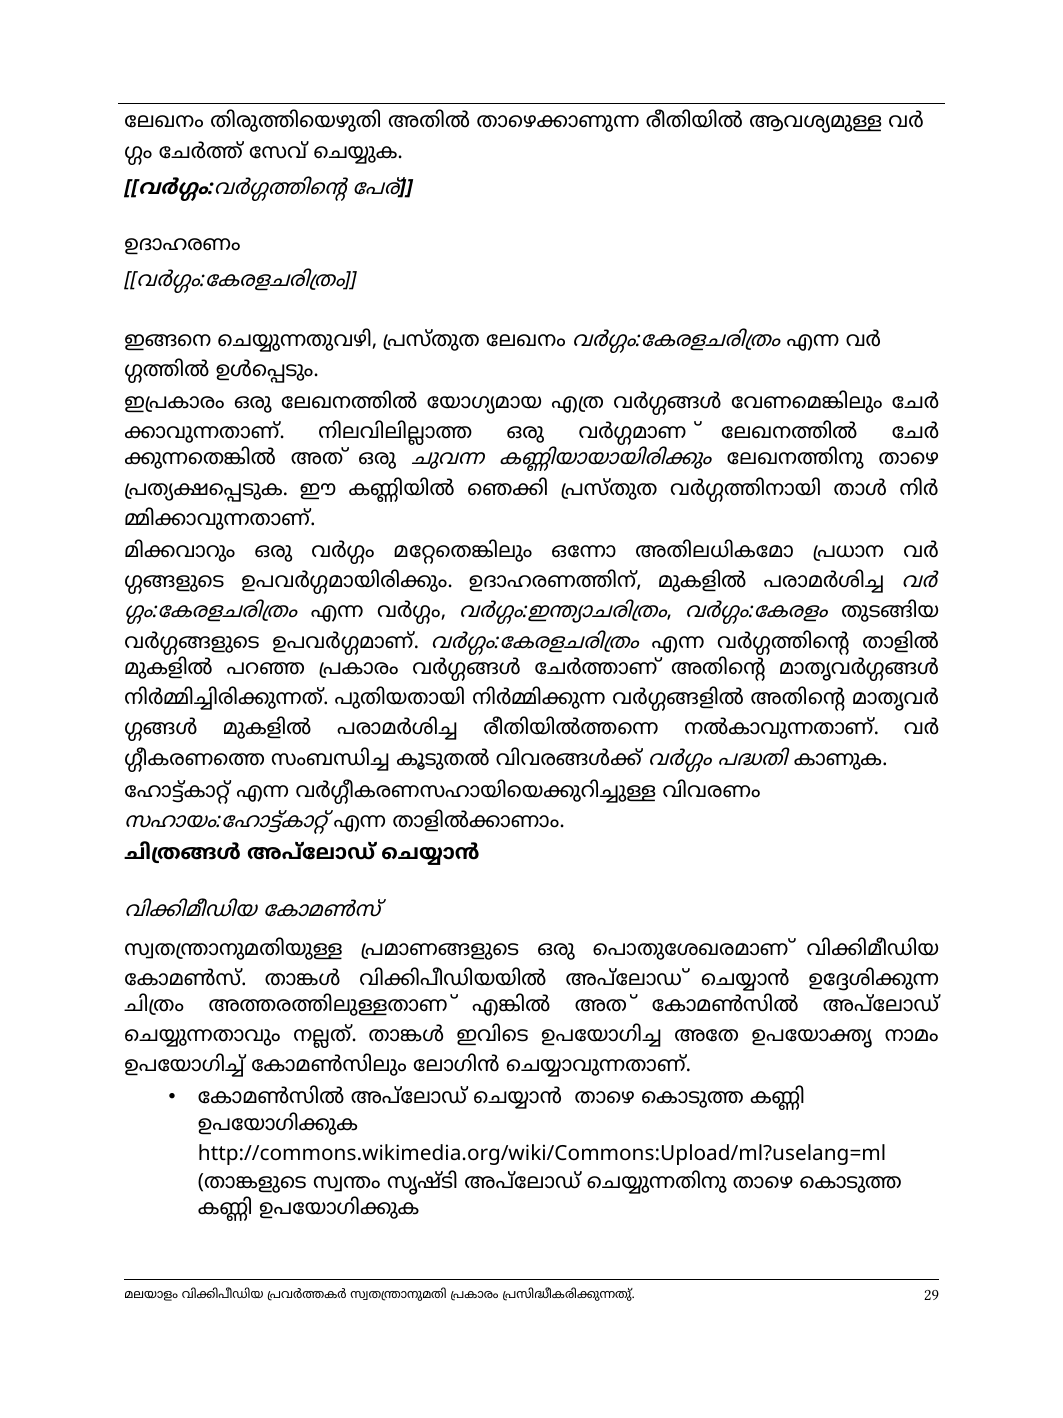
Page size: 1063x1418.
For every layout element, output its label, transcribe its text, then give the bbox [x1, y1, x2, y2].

text ചിത്രങ്ങള്‍ അപ്‌ലോഡ്‌ ചെയ്യാന്‍ [124, 841, 939, 867]
text ഉദാഹരണം [124, 232, 939, 258]
text [[വര്‍ഗ്ഗം:കേരളചരിത്രം]] [124, 264, 939, 294]
text ലേഖനം തിരുത്തിയെഴുതി അതില്‍ താഴെക്കാണുന്ന രീതിയില്‍ ആവശ്യമുള്ള വര്‍ഗ്ഗം ചേര്‍ത്ത് സേവ് ചെയ്യുക. [124, 110, 939, 166]
subtitle വിക്കിമീഡിയ കോമണ്‍സ് [124, 898, 939, 924]
text ഇങ്ങനെ ചെയ്യുന്നതുവഴി, പ്രസ്തുത ലേഖനം വര്‍ഗ്ഗം:കേരളചരിത്രം എന്ന വര്‍ഗ്ഗത്തില്‍ ഉള്‍പ്പെടും. [124, 324, 939, 384]
text [[വര്‍ഗ്ഗം:വര്‍ഗ്ഗത്തിന്റെ പേര്]] [124, 172, 939, 202]
text ഹോട്ട്കാറ്റ് എന്ന വര്‍ഗ്ഗീകരണസഹായിയെക്കുറിച്ചുള്ള വിവരണം സഹായം:ഹോട്ട്കാറ്റ് എന്ന താളില്‍ക്കാണാം. [124, 779, 939, 835]
text ഇപ്രകാരം ഒരു ലേഖനത്തില്‍ യോഗ്യമായ എത്ര വര്‍ഗ്ഗങ്ങള്‍ വേണമെങ്കിലും ചേര്‍ക്കാവുന്നതാണ്. നിലവിലില്ലാത്ത ഒരു വര്‍ഗ്ഗമാണ്‌ ലേഖനത്തില്‍ ചേര്‍ക്കുന്നതെങ്കില്‍ അത് ഒരു ചുവന്ന കണ്ണിയായായിരിക്കും ലേഖനത്തിനു താഴെ പ്രത്യക്ഷപ്പെടുക. ഈ കണ്ണിയില്‍ ഞെക്കി പ്രസ്തുത വര്‍ഗ്ഗത്തിനായി താള്‍ നിര്‍മ്മിക്കാവുന്നതാണ്. [124, 390, 939, 533]
text മിക്കവാറും ഒരു വര്‍ഗ്ഗം മറ്റേതെങ്കിലും ഒന്നോ അതിലധികമോ പ്രധാന വര്‍ഗ്ഗങ്ങളുടെ ഉപവര്‍ഗ്ഗമായിരിക്കും. ഉദാഹരണത്തിന്‌, മുകളില്‍ പരാമര്‍ശിച്ച വര്‍ഗ്ഗം:കേരളചരിത്രം എന്ന വര്‍ഗ്ഗം, വര്‍ഗ്ഗം:ഇന്ത്യാചരിത്രം, വര്‍ഗ്ഗം:കേരളം തുടങ്ങിയ വര്‍ഗ്ഗങ്ങളുടെ ഉപവര്‍ഗ്ഗമാണ്. വര്‍ഗ്ഗം:കേരളചരിത്രം എന്ന വര്‍ഗ്ഗത്തിന്റെ താളില്‍ മുകളില്‍ പറഞ്ഞ പ്രകാരം വര്‍ഗ്ഗങ്ങള്‍ ചേര്‍ത്താണ് അതിന്റെ മാതൃവര്‍ഗ്ഗങ്ങള്‍ നിര്‍മ്മിച്ചിരിക്കുന്നത്. പുതിയതായി നിര്‍മ്മിക്കുന്ന വര്‍ഗ്ഗങ്ങളില്‍ അതിന്റെ മാതൃവര്‍ഗ്ഗങ്ങള്‍ മുകളില്‍ പരാമര്‍ശിച്ച രീതിയില്‍ത്തന്നെ നല്‍കാവുന്നതാണ്. വര്‍ഗ്ഗീകരണത്തെ സംബന്ധിച്ച കൂടുതല്‍ വിവരങ്ങള്‍ക്ക് വര്‍ഗ്ഗം പദ്ധതി കാണുക. [124, 539, 939, 773]
text സ്വതന്ത്രാനുമതിയുള്ള പ്രമാണങ്ങളുടെ ഒരു പൊതുശേഖരമാണ് വിക്കിമീഡിയ കോമണ്‍സ്. താങ്കള്‍ വിക്കിപീഡിയയില്‍ അപ്‌ലോഡ് ചെയ്യാന്‍ ഉദ്ദേശിക്കുന്ന ചിത്രം അത്തരത്തിലുള്ളതാണ് എങ്കില്‍ അത് കോമണ്‍സില്‍ അപ്‌ലോഡ് ചെയ്യുന്നതാവും നല്ലത്. താങ്കള്‍ ഇവിടെ ഉപയോഗിച്ച അതേ ഉപയോക്തൃ നാമം ഉപയോഗിച്ച് കോമണ്‍സിലും ലോഗിന്‍ ചെയ്യാവുന്നതാണ്. [124, 937, 939, 1080]
list കോമണ്‍സില്‍ അപ്‌ലോഡ് ചെയ്യാന്‍ താഴെ കൊടുത്ത കണ്ണി ഉപയോഗിക്കുക http://commons.wikimedia.org/wiki/Commons:Upload/ml?uselang=ml (താങ്കളുടെ സ്വന്തം സൃഷ്ടി അപ്‌ലോഡ് ചെയ്യുന്നതിനു താഴെ കൊടുത്ത കണ്ണി ഉപയോഗിക്കുക [168, 1086, 939, 1223]
